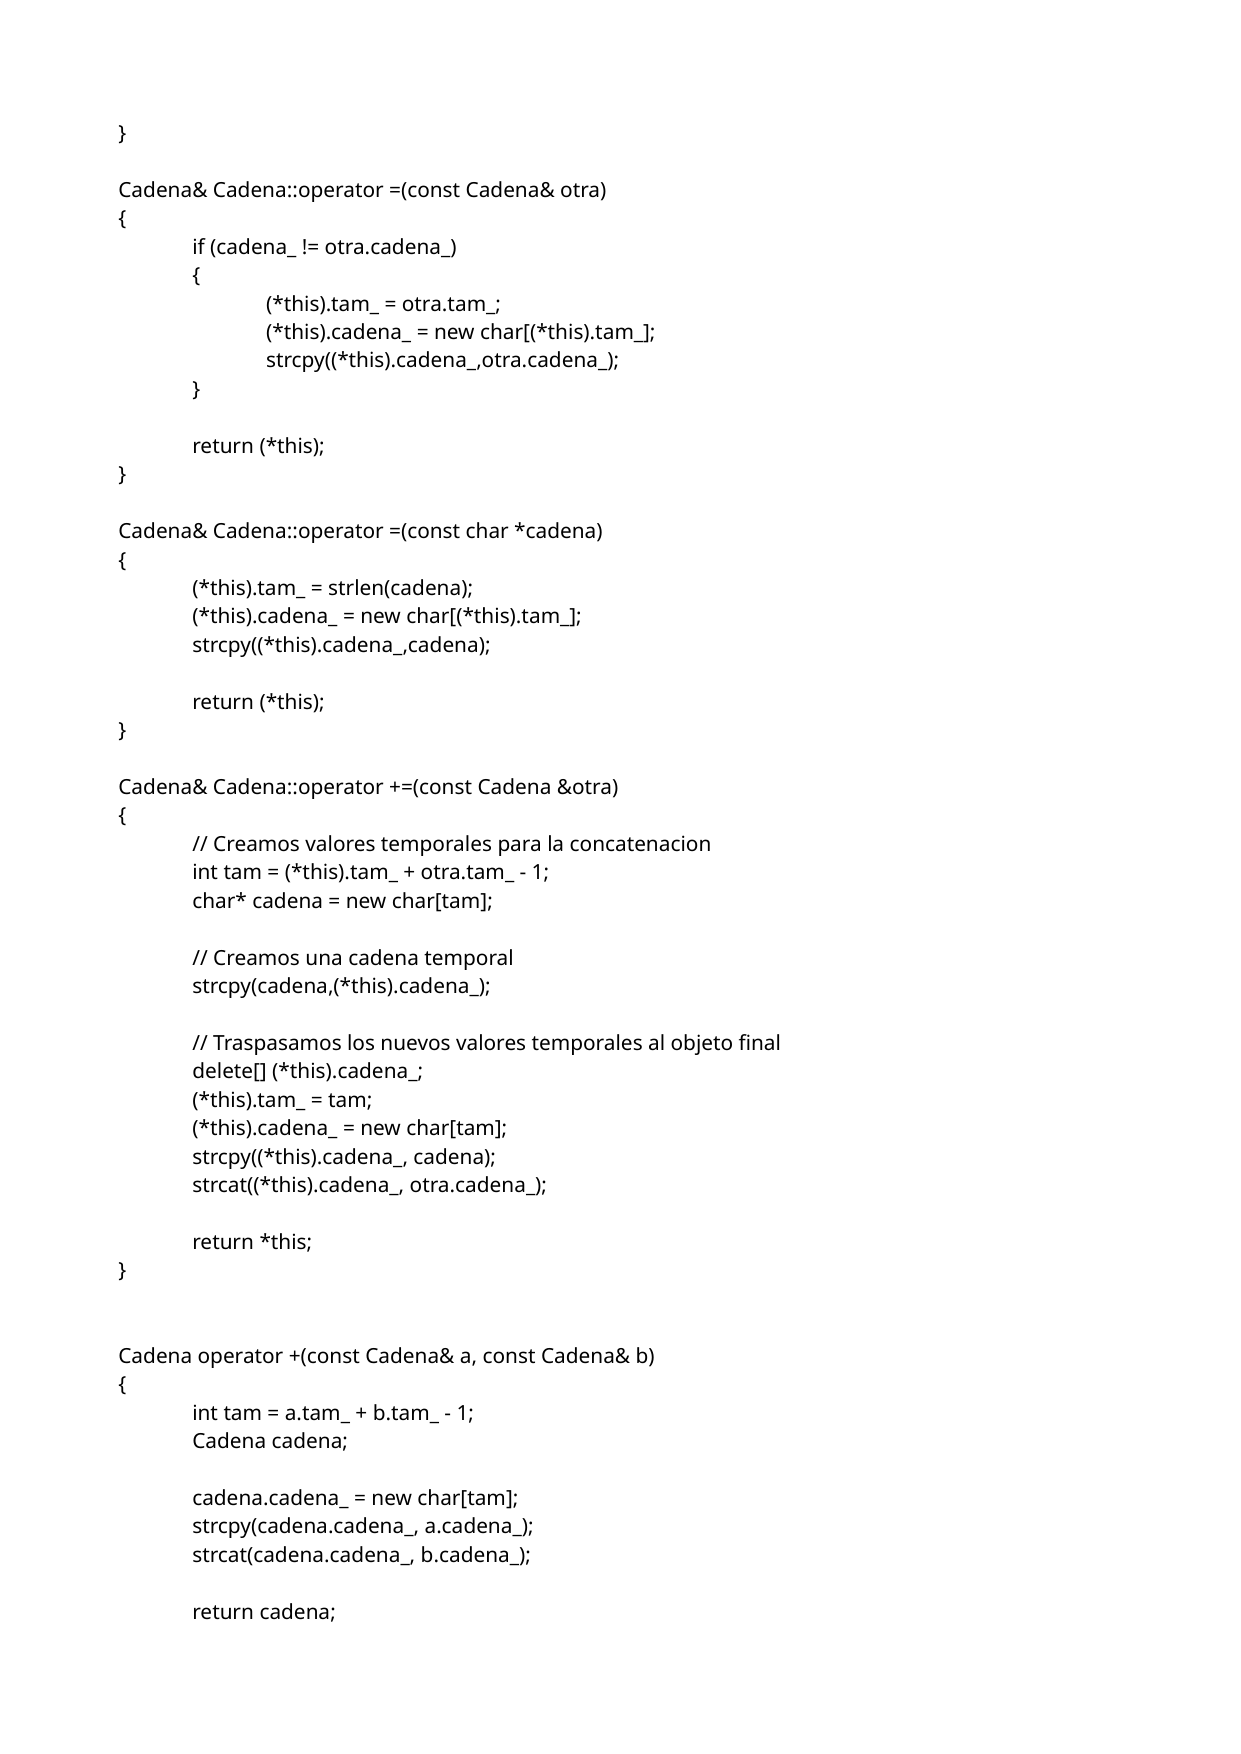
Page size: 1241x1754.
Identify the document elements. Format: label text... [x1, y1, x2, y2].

text (*this).tam_ = otra.tam_; [118, 289, 1122, 317]
text Cadena& Cadena::operator =(const char *cadena) [118, 516, 1122, 545]
text Cadena operator +(const Cadena& a, const Cadena& b) [118, 1341, 1122, 1369]
text strcpy(cadena,(*this).cadena_); [118, 971, 1122, 1000]
text return (*this); [118, 431, 1122, 459]
text (*this).cadena_ = new char[(*this).tam_]; [118, 317, 1122, 346]
text { [118, 545, 1122, 573]
text } [118, 459, 1122, 488]
text } [118, 374, 1122, 402]
text strcat((*this).cadena_, otra.cadena_); [118, 1170, 1122, 1199]
text return cadena; [118, 1597, 1122, 1625]
text { [118, 260, 1122, 289]
text return (*this); [118, 687, 1122, 715]
text (*this).tam_ = tam; [118, 1085, 1122, 1113]
text int tam = (*this).tam_ + otra.tam_ - 1; [118, 857, 1122, 886]
text char* cadena = new char[tam]; [118, 886, 1122, 914]
text delete[] (*this).cadena_; [118, 1057, 1122, 1085]
text // Traspasamos los nuevos valores temporales al objeto final [118, 1028, 1122, 1057]
text (*this).cadena_ = new char[(*this).tam_]; [118, 602, 1122, 630]
text Cadena& Cadena::operator =(const Cadena& otra) [118, 175, 1122, 203]
text (*this).cadena_ = new char[tam]; [118, 1113, 1122, 1142]
text Cadena cadena; [118, 1426, 1122, 1455]
text strcpy(cadena.cadena_, a.cadena_); [118, 1512, 1122, 1540]
text { [118, 1369, 1122, 1398]
text // Creamos una cadena temporal [118, 943, 1122, 971]
text } [118, 715, 1122, 744]
text // Creamos valores temporales para la concatenacion [118, 829, 1122, 857]
text strcat(cadena.cadena_, b.cadena_); [118, 1540, 1122, 1568]
text if (cadena_ != otra.cadena_) [118, 232, 1122, 260]
text strcpy((*this).cadena_,otra.cadena_); [118, 346, 1122, 374]
text (*this).tam_ = strlen(cadena); [118, 573, 1122, 602]
text } [118, 118, 1122, 147]
text { [118, 801, 1122, 829]
text Cadena& Cadena::operator +=(const Cadena &otra) [118, 772, 1122, 801]
text return *this; [118, 1227, 1122, 1256]
text cadena.cadena_ = new char[tam]; [118, 1483, 1122, 1512]
text } [118, 1256, 1122, 1284]
text strcpy((*this).cadena_,cadena); [118, 630, 1122, 658]
text { [118, 203, 1122, 232]
text int tam = a.tam_ + b.tam_ - 1; [118, 1398, 1122, 1426]
text strcpy((*this).cadena_, cadena); [118, 1142, 1122, 1170]
